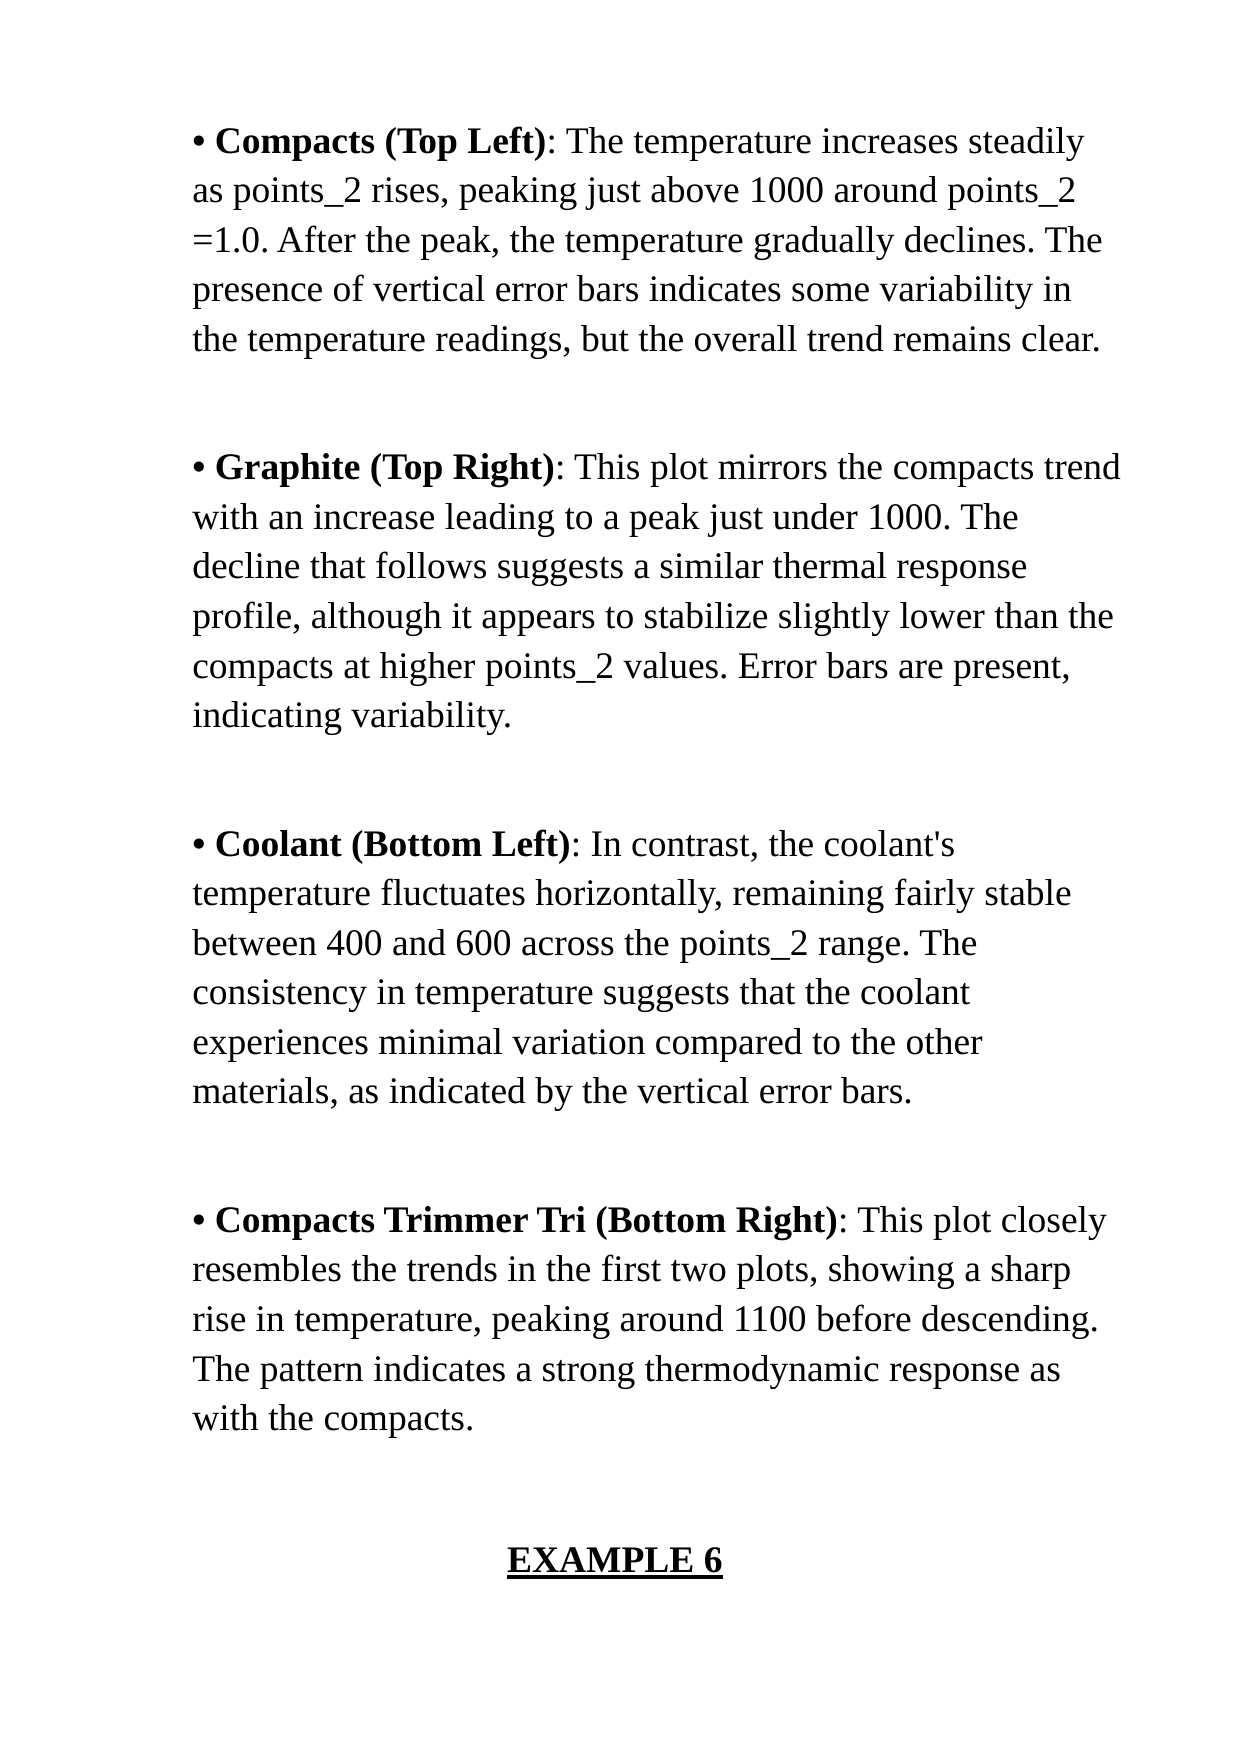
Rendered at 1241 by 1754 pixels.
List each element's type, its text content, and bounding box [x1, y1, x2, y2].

text EXAMPLE 6 [118, 1538, 1111, 1581]
list • Graphite (Top Right): This plot mirrors the compacts trend with an increase leading to a peak just under 1000. The decline that follows suggests a similar thermal response profile, although it appears to stabilize slightly lower than the compacts at higher points_2 values. Error bars are present, indicating variability. [162, 445, 1123, 736]
list • Compacts (Top Left): The temperature increases steadily as points_2 rises, peaking just above 1000 around points_2 =1.0. After the peak, the temperature gradually declines. The presence of vertical error bars indicates some variability in the temperature readings, but the overall trend remains clear. [162, 118, 1123, 359]
list • Coolant (Bottom Left): In contrast, the coolant's temperature fluctuates horizontally, remaining fairly stable between 400 and 600 across the points_2 range. The consistency in temperature suggests that the coolant experiences minimal variation compared to the other materials, as indicated by the vertical error bars. [162, 821, 1123, 1112]
list • Compacts Trimmer Tri (Bottom Right): This plot closely resembles the trends in the first two plots, showing a sharp rise in temperature, peaking around 1100 before descending. The pattern indicates a strong thermodynamic response as with the compacts. [162, 1197, 1123, 1439]
